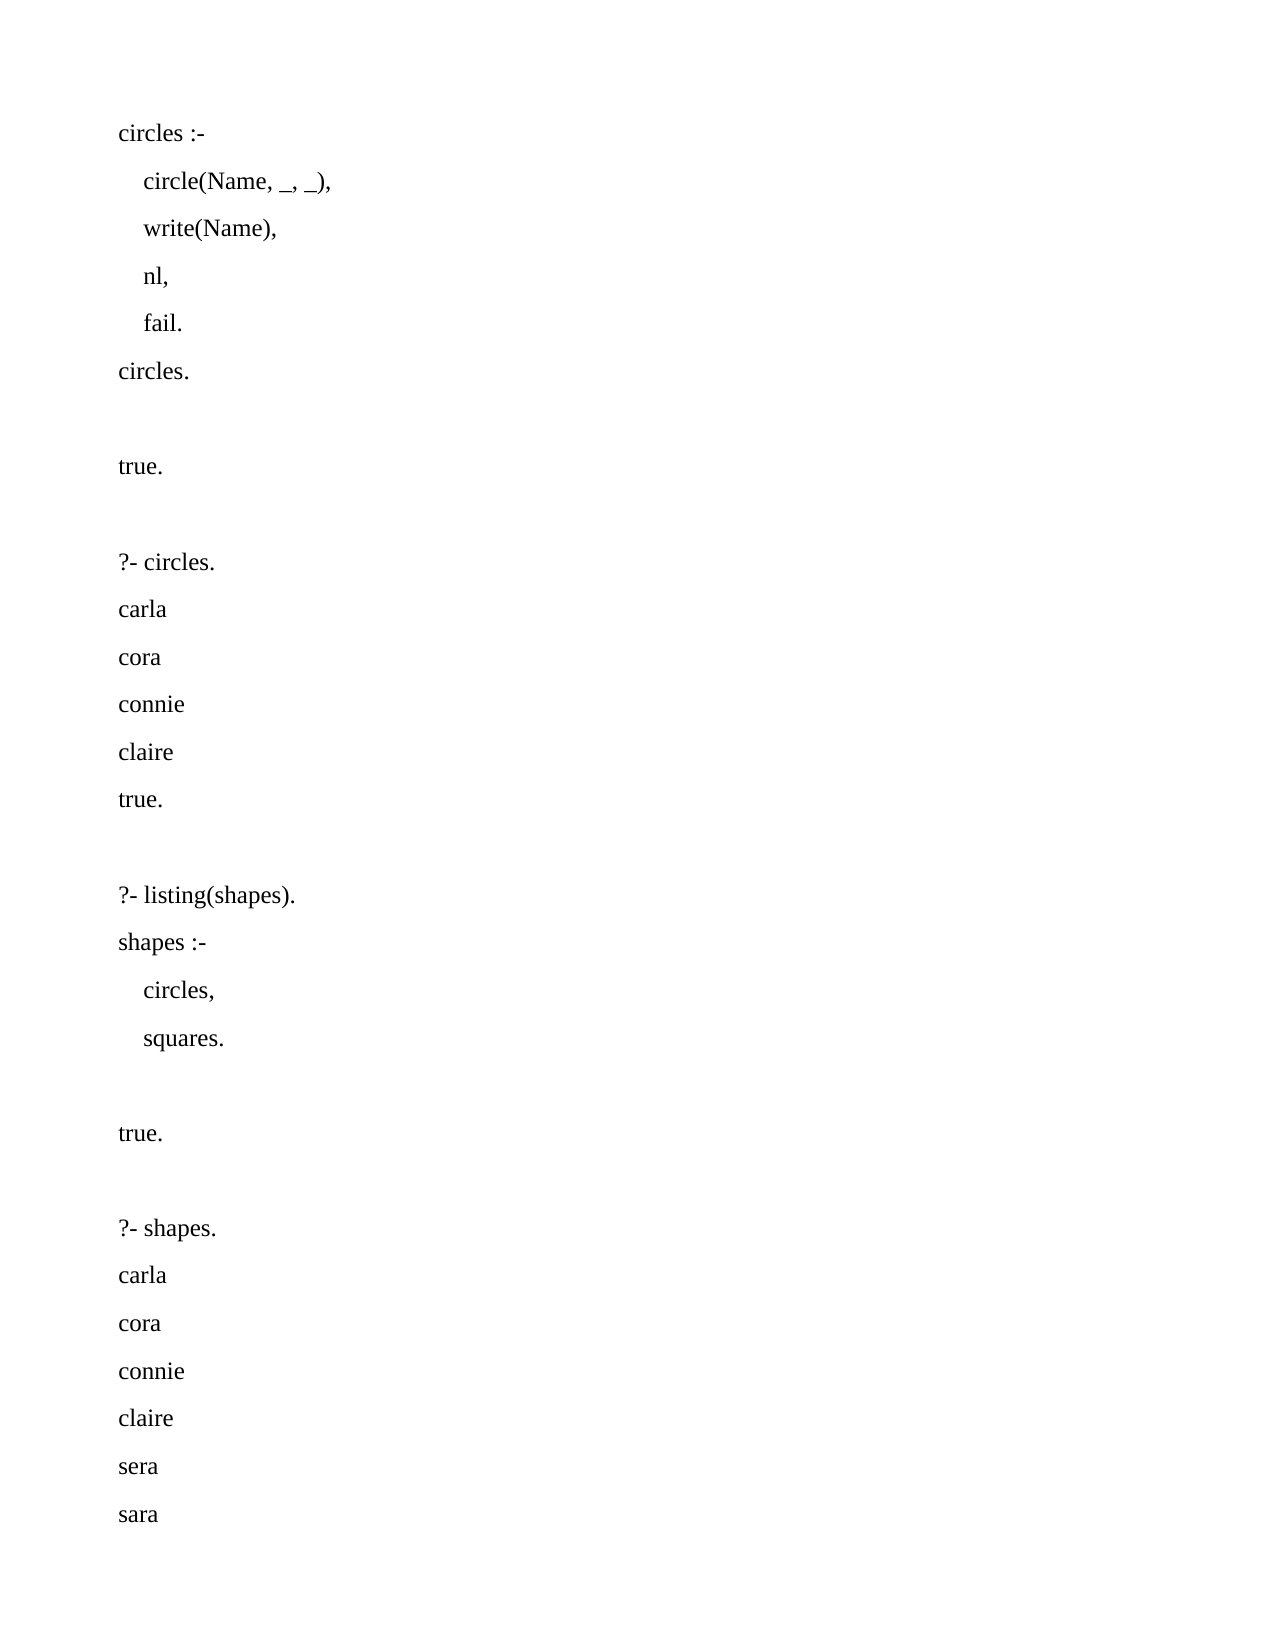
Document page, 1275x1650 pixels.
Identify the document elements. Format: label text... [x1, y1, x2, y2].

text ?- circles. [118, 547, 1157, 575]
text carla [118, 1261, 1157, 1289]
text squares. [118, 1023, 1157, 1051]
text cora [118, 1308, 1157, 1337]
text ?- listing(shapes). [118, 880, 1157, 908]
text claire [118, 1403, 1157, 1432]
text write(Name), [118, 213, 1157, 242]
text circles. [118, 356, 1157, 385]
text shapes :- [118, 927, 1157, 956]
text sera [118, 1451, 1157, 1480]
text circles, [118, 975, 1157, 1004]
text claire [118, 737, 1157, 766]
text sara [118, 1499, 1157, 1527]
text cora [118, 642, 1157, 671]
text ?- shapes. [118, 1213, 1157, 1242]
text connie [118, 689, 1157, 718]
text true. [118, 784, 1157, 813]
text true. [118, 451, 1157, 480]
text circles :- [118, 118, 1157, 147]
text nl, [118, 261, 1157, 290]
text carla [118, 594, 1157, 623]
text connie [118, 1356, 1157, 1384]
text true. [118, 1118, 1157, 1147]
text circle(Name, _, _), [118, 166, 1157, 194]
text fail. [118, 308, 1157, 337]
